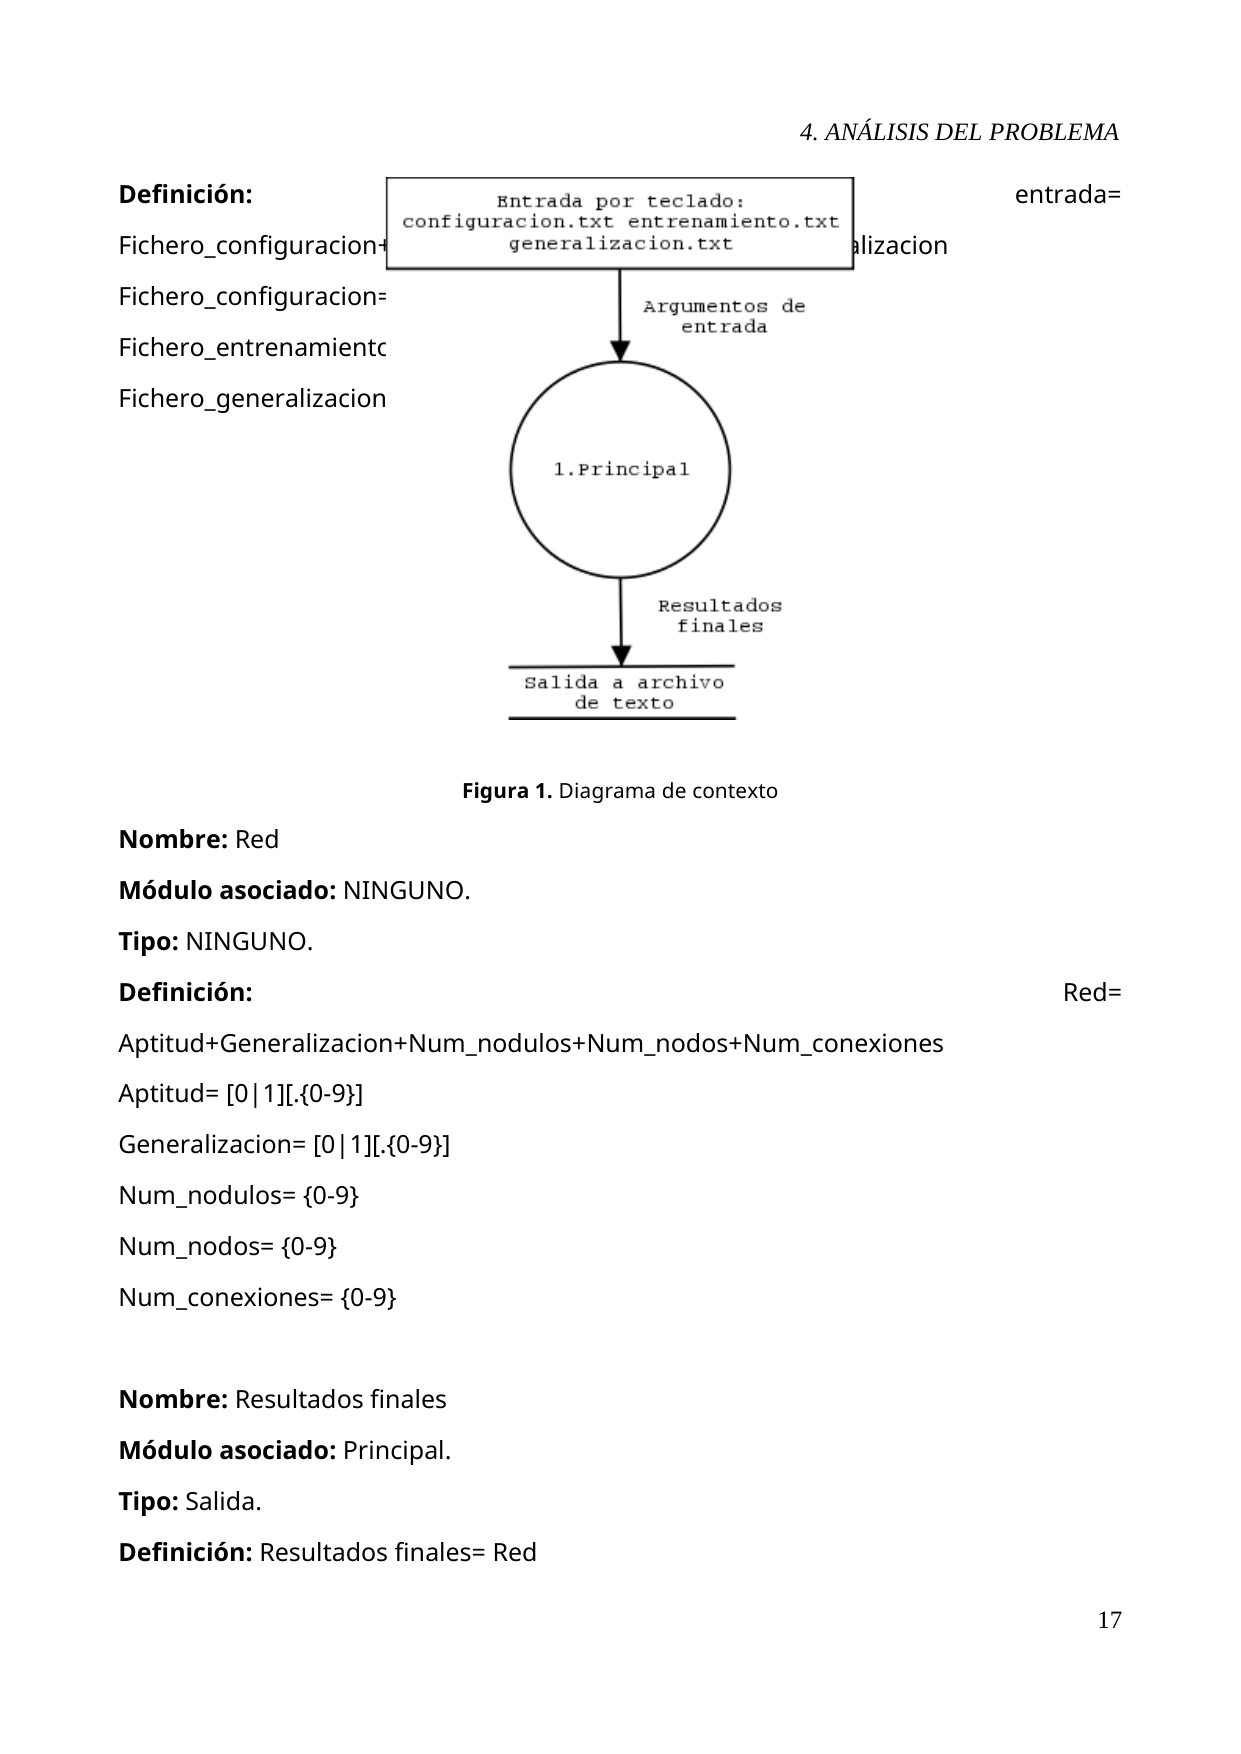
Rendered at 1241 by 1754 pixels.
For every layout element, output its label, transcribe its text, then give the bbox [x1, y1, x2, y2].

text Nombre: Resultados finales [118, 1382, 1122, 1416]
text Fichero_entrenamiento= {0-9,a-z,A-Z} [855, 330, 1122, 364]
text Tipo: NINGUNO. [118, 924, 1122, 958]
text Tipo: Salida. [118, 1484, 1122, 1518]
text Figura 1. Diagrama de contexto [118, 776, 1122, 805]
text Definición: Argumentos de entrada= Fichero_configuracion+Fichero_entrenamiento+Fichero_generalizacion [855, 177, 1122, 262]
text Generalizacion= [0|1][.{0-9}] [118, 1127, 1122, 1161]
text Fichero_entrenamiento= {0-9,a-z,A-Z} [118, 330, 385, 364]
text Aptitud= [0|1][.{0-9}] [118, 1076, 1122, 1110]
picture [385, 177, 855, 720]
text Definición: Red= Aptitud+Generalizacion+Num_nodulos+Num_nodos+Num_conexiones [118, 974, 1122, 1059]
text Num_conexiones= {0-9} [118, 1280, 1122, 1314]
text Fichero_generalizacion= {0-9,a-z,A-Z} [118, 381, 385, 415]
text Definición: Resultados finales= Red [118, 1535, 1122, 1569]
text Nombre: Red [118, 822, 1122, 856]
text Fichero_configuracion= {0-9,a-z,A-Z} [855, 279, 1122, 313]
text Módulo asociado: NINGUNO. [118, 873, 1122, 907]
text Fichero_generalizacion= {0-9,a-z,A-Z} [855, 381, 1122, 415]
text Num_nodulos= {0-9} [118, 1178, 1122, 1212]
text Num_nodos= {0-9} [118, 1229, 1122, 1263]
text Definición: Argumentos de entrada= Fichero_configuracion+Fichero_entrenamiento+Fichero_generalizacion [118, 177, 385, 262]
text Fichero_configuracion= {0-9,a-z,A-Z} [118, 279, 385, 313]
text Módulo asociado: Principal. [118, 1433, 1122, 1467]
